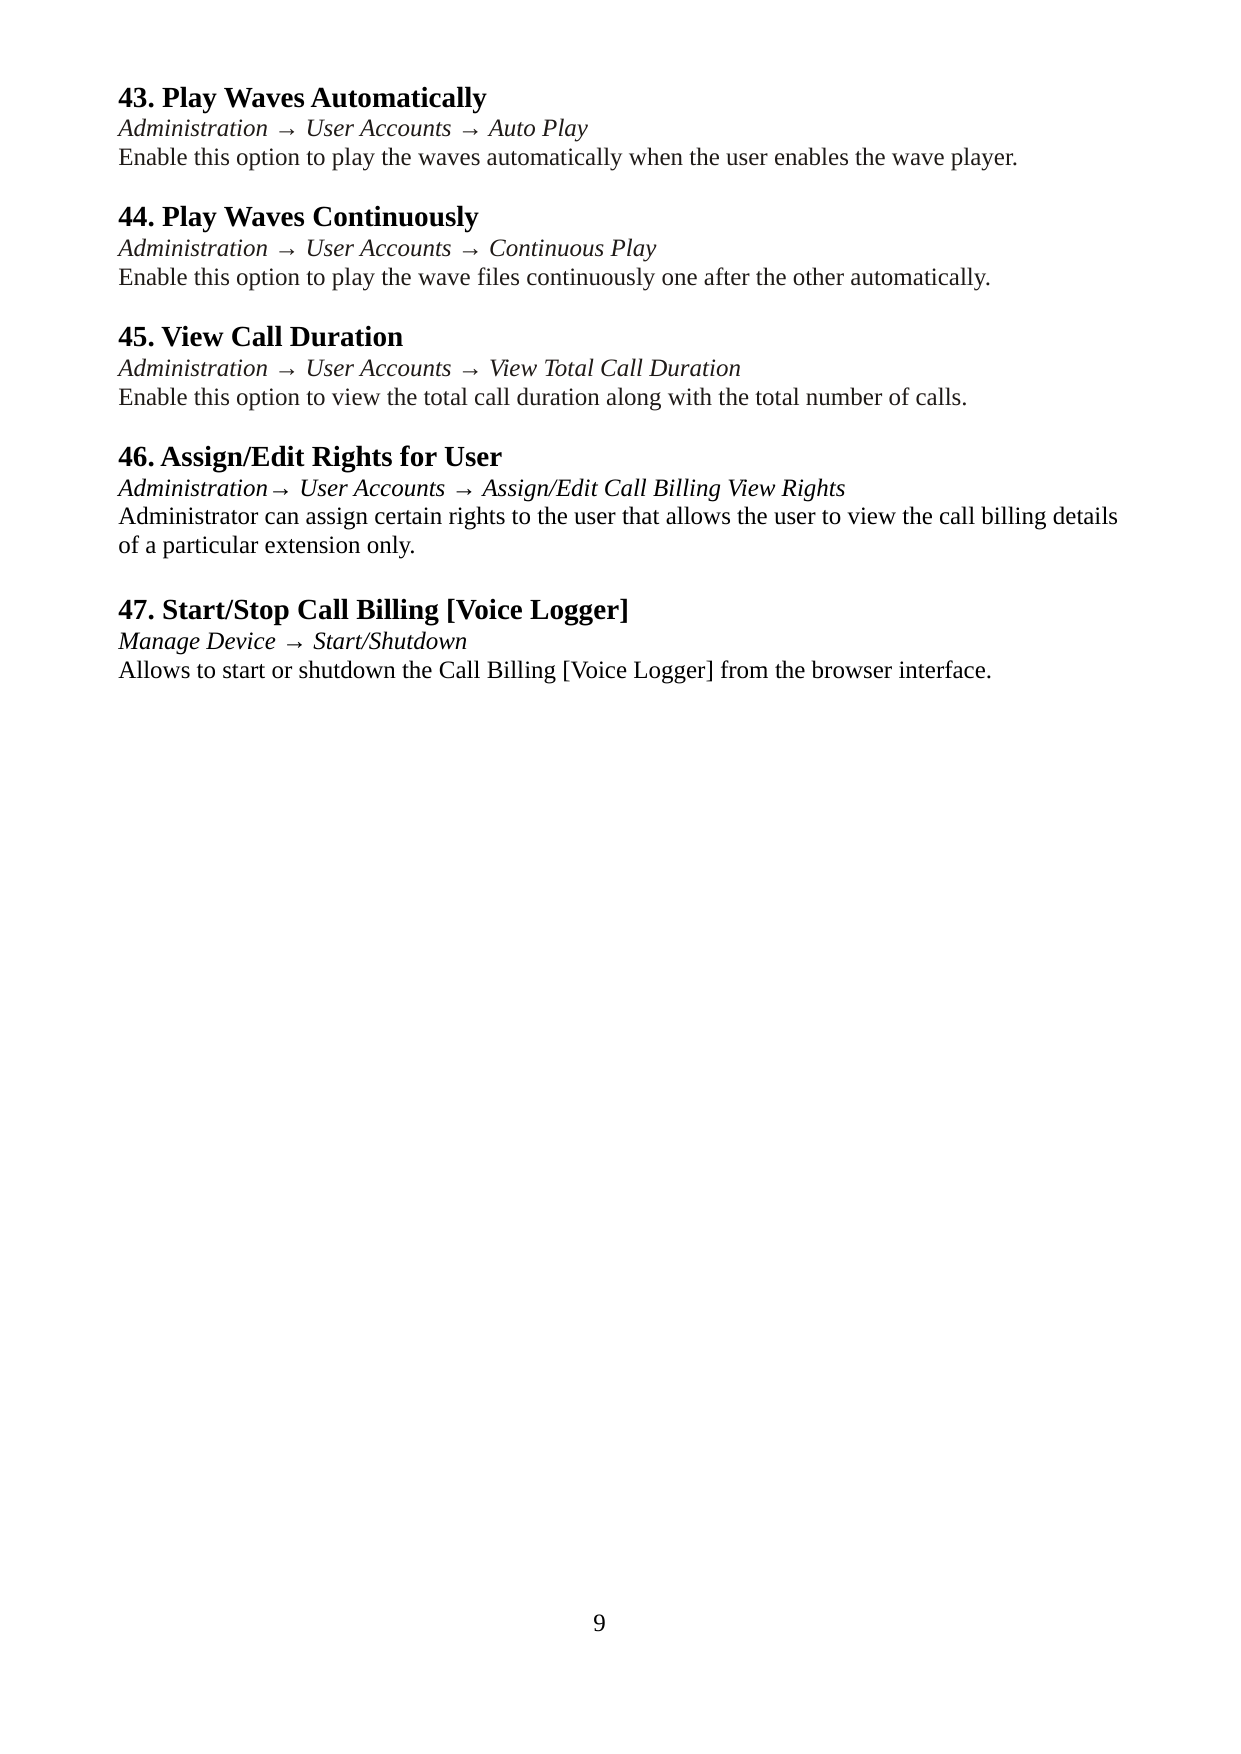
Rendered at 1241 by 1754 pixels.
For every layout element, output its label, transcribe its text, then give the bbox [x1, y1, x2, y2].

subtitle 45. View Call Duration [118, 319, 1122, 353]
text Manage Device → Start/Shutdown [118, 626, 1122, 655]
text 46. Assign/Edit Rights for User [118, 439, 1122, 473]
text Allows to start or shutdown the Call Billing [Voice Logger] from the browser interface. [118, 655, 1122, 683]
text Administrator can assign certain rights to the user that allows the user to view the call billing details of a particular extension only. [118, 501, 1122, 559]
text Administration→ User Accounts → Assign/Edit Call Billing View Rights [118, 473, 1122, 501]
subtitle 47. Start/Stop Call Billing [Voice Logger] [118, 592, 1122, 626]
text Enable this option to view the total call duration along with the total number of calls. [118, 382, 1122, 410]
subtitle Administration → User Accounts → Auto Play [118, 113, 1122, 142]
subtitle 43. Play Waves Automatically [118, 80, 1122, 113]
subtitle Administration → User Accounts → View Total Call Duration [118, 353, 1122, 382]
text 44. Play Waves Continuously [118, 199, 1122, 233]
text Administration → User Accounts → Continuous Play [118, 233, 1122, 262]
text Enable this option to play the wave files continuously one after the other automatically. [118, 262, 1122, 291]
text Enable this option to play the waves automatically when the user enables the wave player. [118, 142, 1122, 171]
